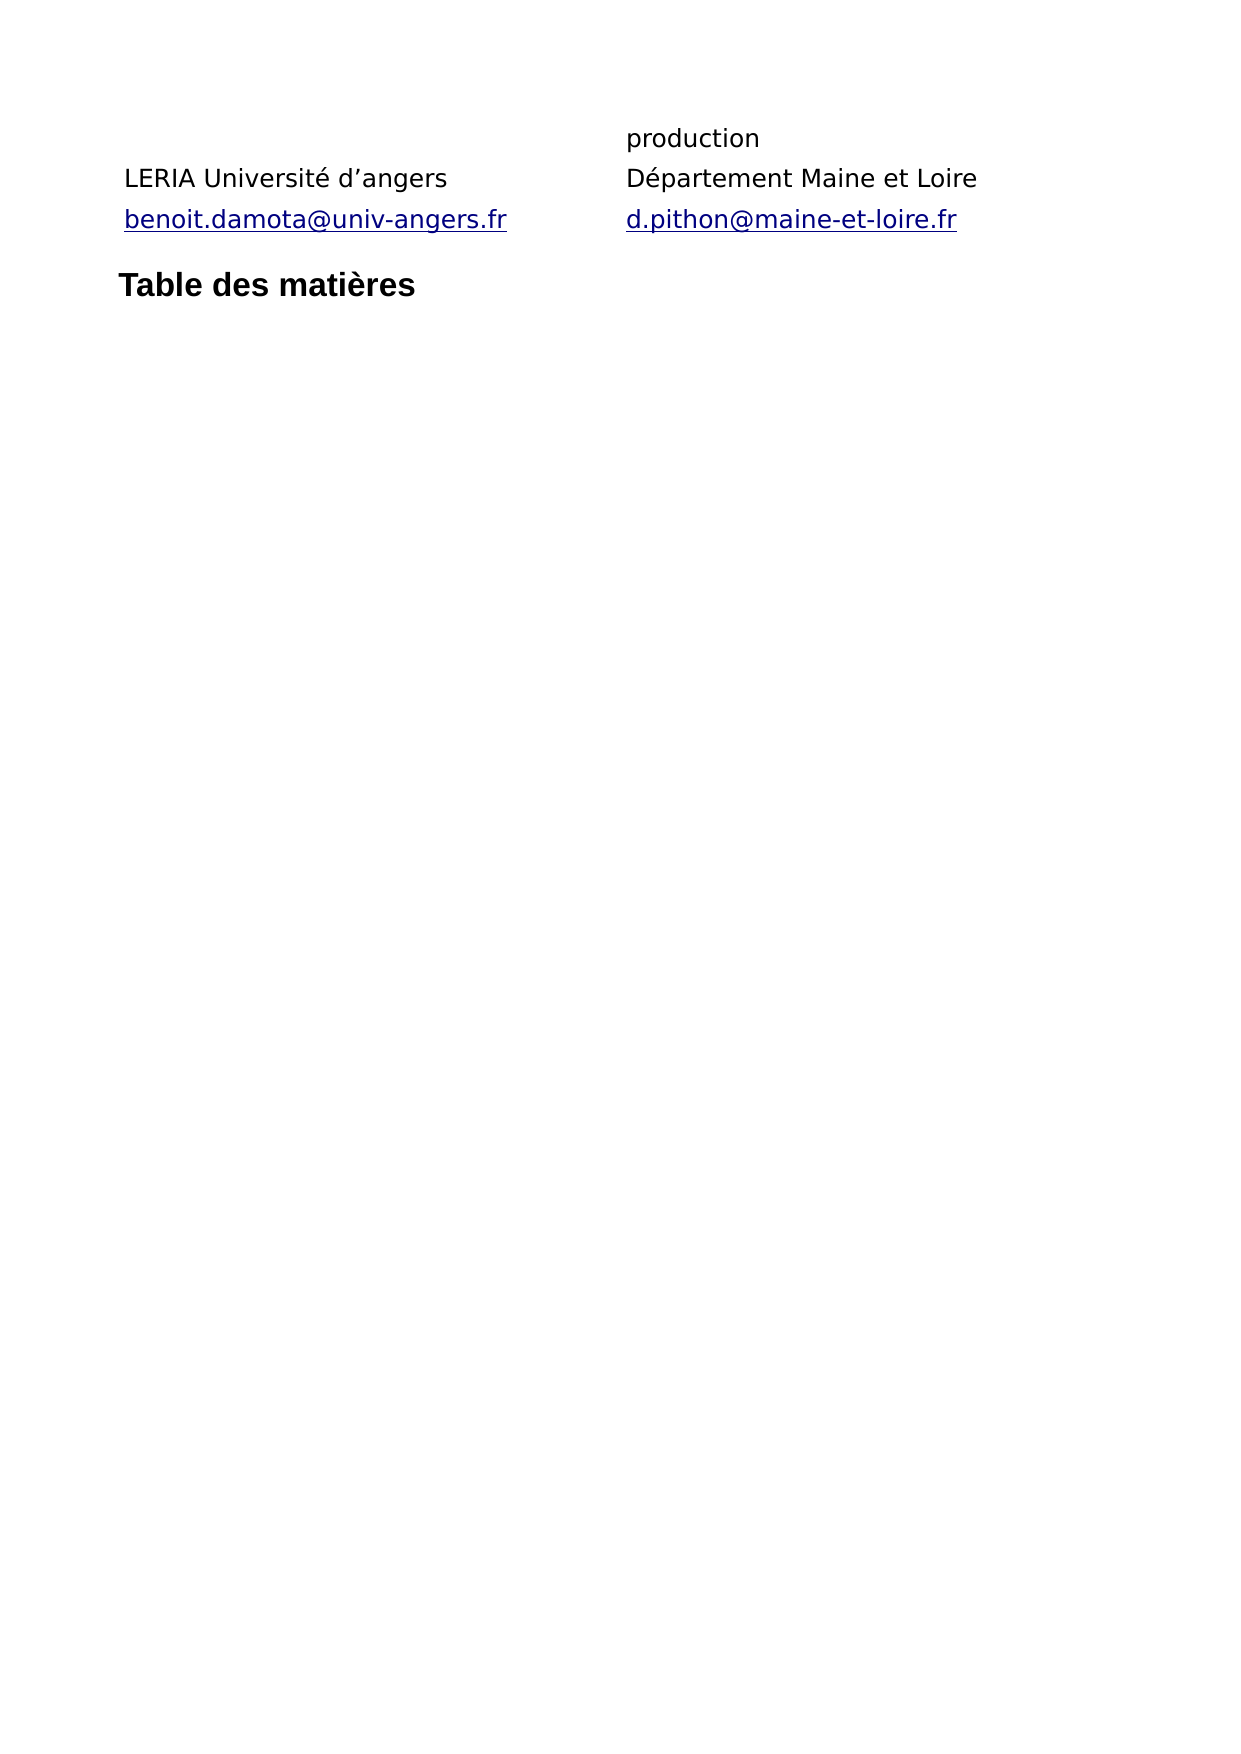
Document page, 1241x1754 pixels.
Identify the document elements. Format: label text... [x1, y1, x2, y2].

table_cell LERIA Université d’angers [119, 160, 620, 199]
table_cell Département Maine et Loire [621, 160, 1122, 199]
table_cell d.pithon@maine-et-loire.fr [621, 201, 1122, 240]
subtitle Table des matières [118, 265, 1122, 304]
table_cell [119, 119, 620, 159]
table_cell benoit.damota@univ-angers.fr [119, 201, 620, 240]
table_cell production [621, 119, 1122, 159]
